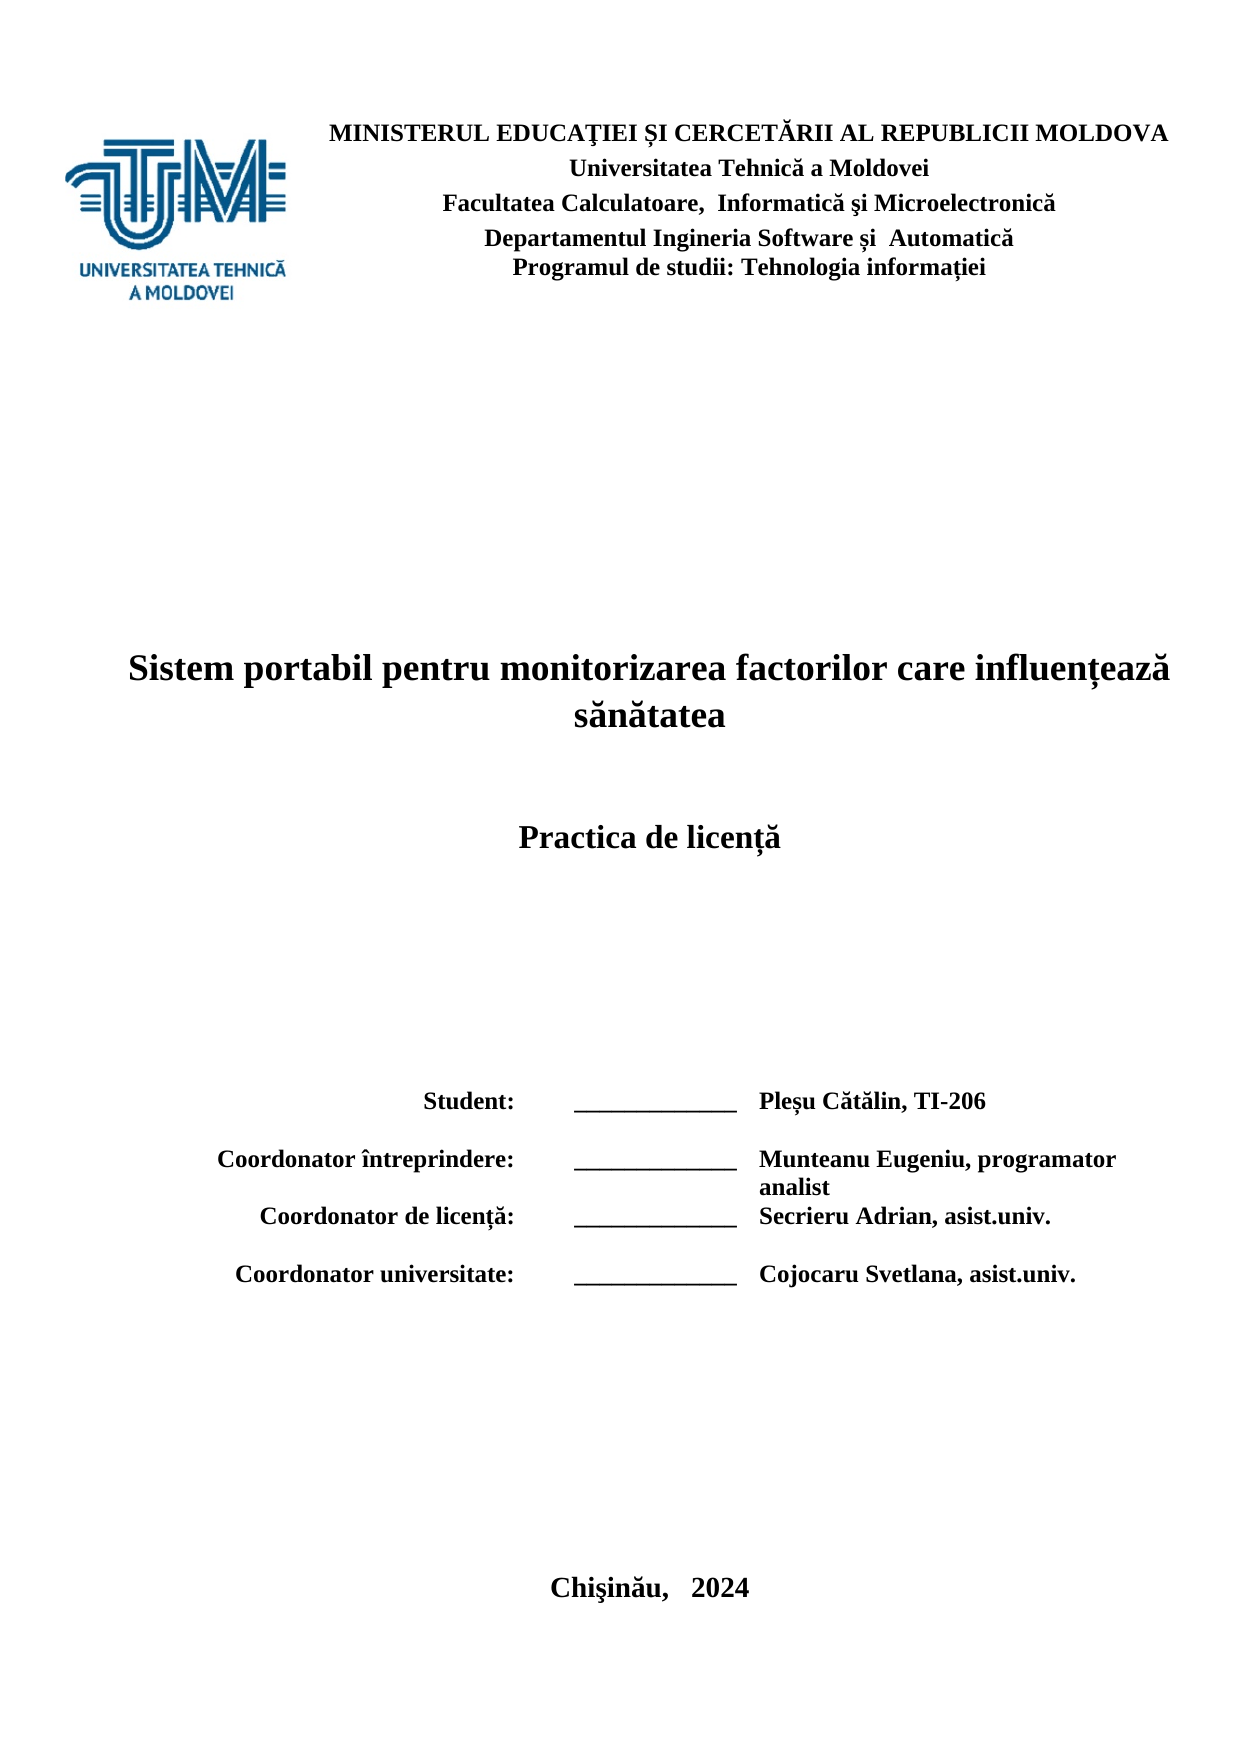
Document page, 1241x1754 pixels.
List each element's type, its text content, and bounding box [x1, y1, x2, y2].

table_cell Coordonator universitate: [179, 1259, 526, 1316]
text Facultatea Calculatoare, Informatică şi Microelectronică [118, 188, 1181, 217]
text MINISTERUL EDUCAŢIEI ȘI CERCETĂRII AL REPUBLICII MOLDOVA [118, 118, 1181, 147]
table_cell Cojocaru Svetlana, asist.univ. [748, 1259, 1181, 1316]
table_cell Secrieru Adrian, asist.univ. [748, 1201, 1181, 1259]
text Programul de studii: Tehnologia informației [118, 252, 1181, 281]
text Departamentul Ingineria Software și Automatică [118, 223, 1181, 252]
table_cell Munteanu Eugeniu, programator analist [748, 1144, 1181, 1201]
table_header _____________ [526, 1086, 748, 1144]
table_cell _____________ [526, 1201, 748, 1259]
table_header Student: [179, 1086, 526, 1144]
table_cell Coordonator de licență: [179, 1201, 526, 1259]
table_header Pleșu Cătălin, TI-206 [748, 1086, 1181, 1144]
text Universitatea Tehnică a Moldovei [118, 153, 1181, 182]
table_cell _____________ [526, 1144, 748, 1201]
table_cell Coordonator întreprindere: [179, 1144, 526, 1201]
text Practica de licență [118, 818, 1181, 856]
text Sistem portabil pentru monitorizarea factorilor care influențează sănătatea [118, 645, 1181, 736]
text Chişinău, 2024 [118, 1570, 1181, 1604]
table_cell _____________ [526, 1259, 748, 1316]
